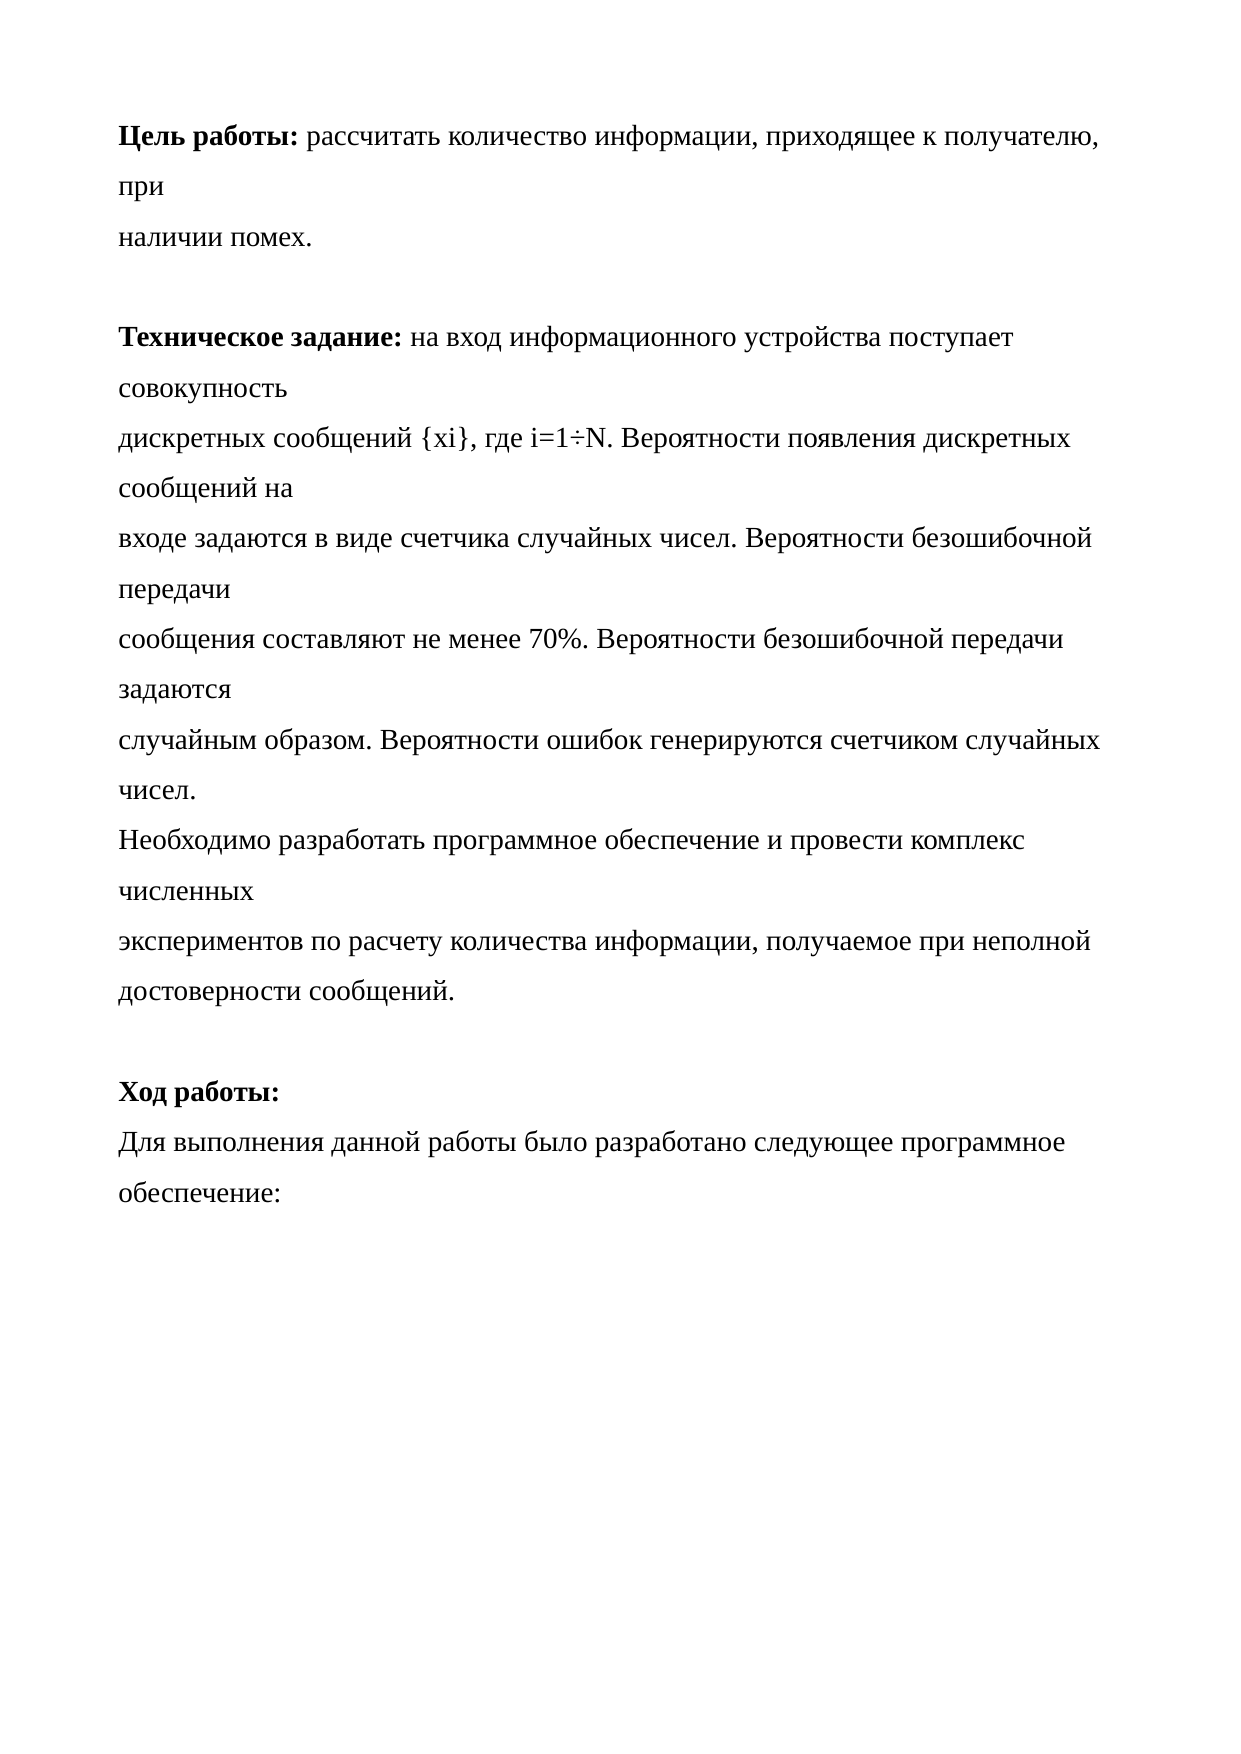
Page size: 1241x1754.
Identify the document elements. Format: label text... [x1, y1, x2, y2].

text входе задаются в виде счетчика случайных чисел. Вероятности безошибочной передачи [118, 521, 1122, 604]
text экспериментов по расчету количества информации, получаемое при неполной [118, 923, 1122, 957]
text достоверности сообщений. [118, 973, 1122, 1007]
text Необходимо разработать программное обеспечение и провести комплекс численных [118, 822, 1122, 906]
text Цель работы: рассчитать количество информации, приходящее к получателю, при [118, 118, 1122, 202]
text Техническое задание: на вход информационного устройства поступает совокупность [118, 319, 1122, 403]
text Для выполнения данной работы было разработано следующее программное обеспечение: [118, 1124, 1122, 1208]
text дискретных сообщений {xi}, где i=1÷N. Вероятности появления дискретных сообщений на [118, 420, 1122, 504]
text Ход работы: [118, 1074, 1122, 1108]
text случайным образом. Вероятности ошибок генерируются счетчиком случайных чисел. [118, 722, 1122, 806]
text сообщения составляют не менее 70%. Вероятности безошибочной передачи задаются [118, 621, 1122, 705]
text наличии помех. [118, 219, 1122, 252]
